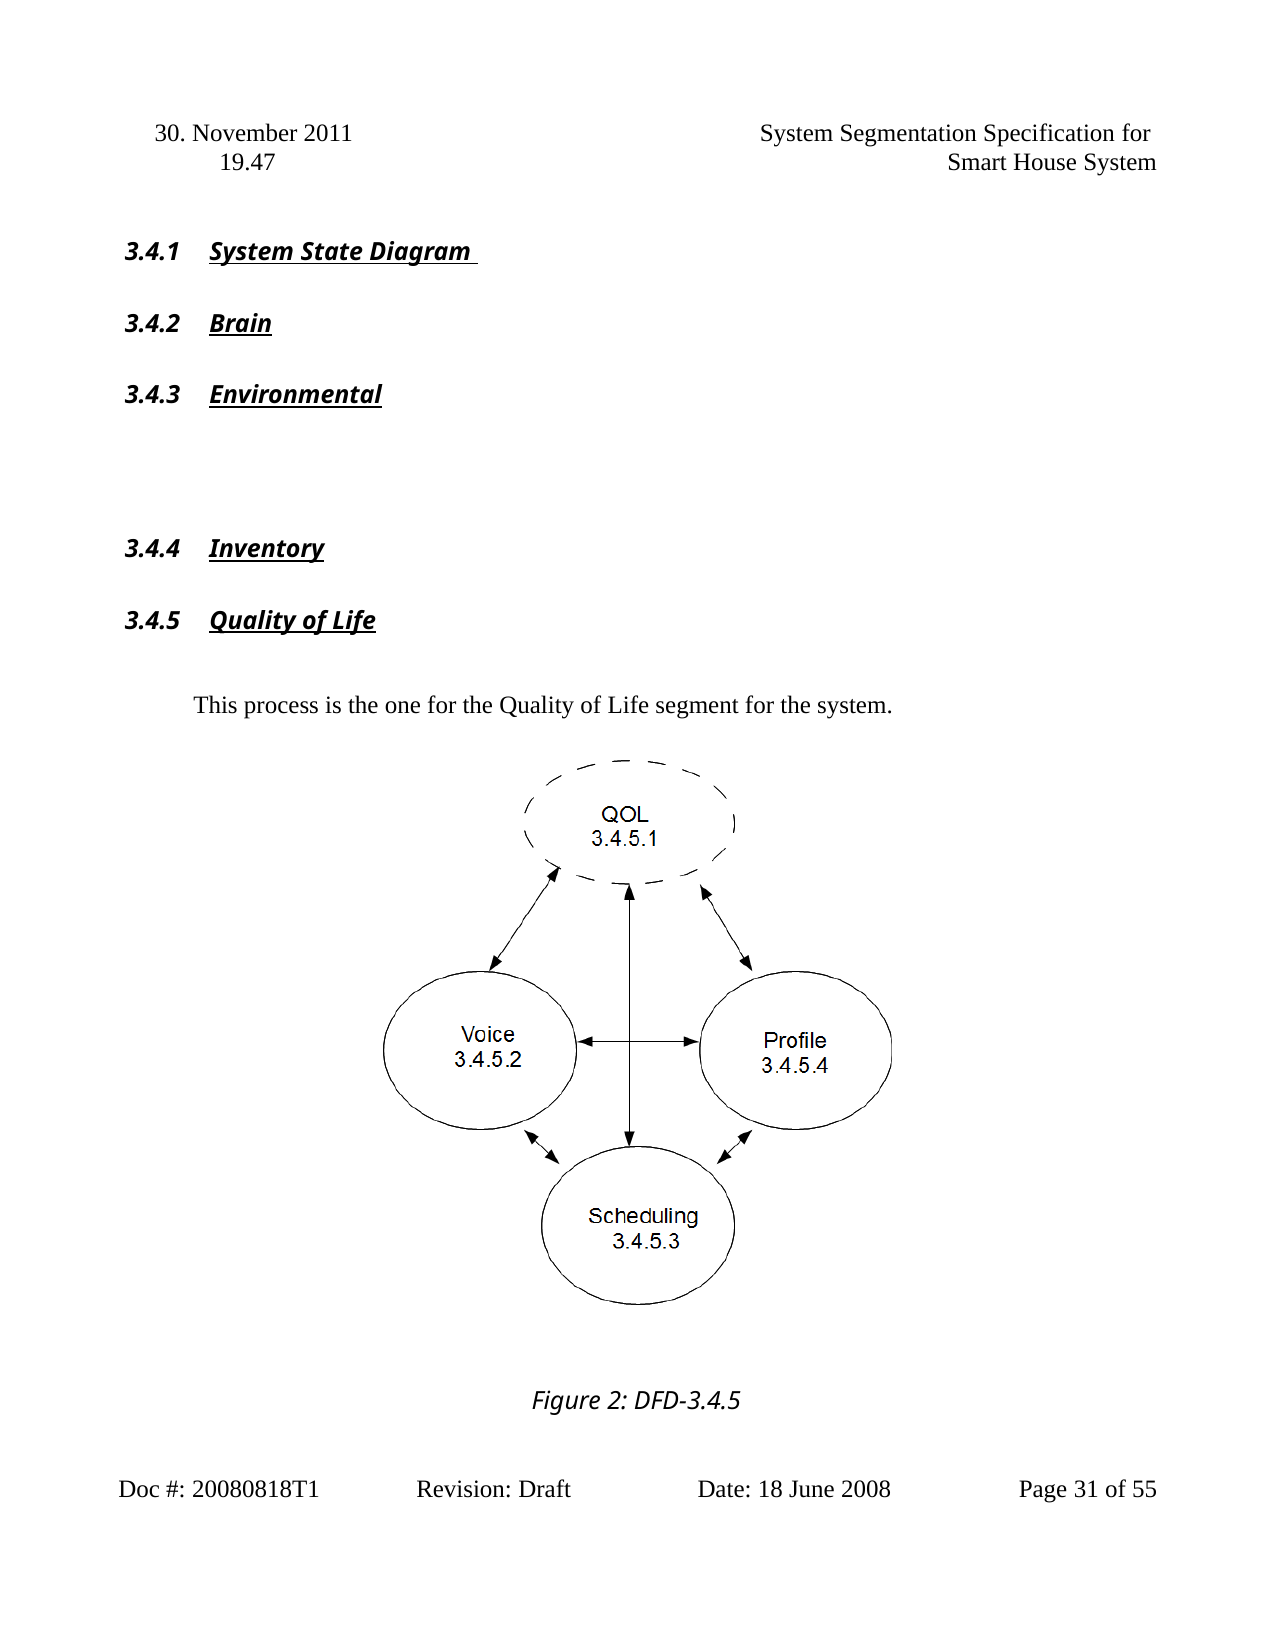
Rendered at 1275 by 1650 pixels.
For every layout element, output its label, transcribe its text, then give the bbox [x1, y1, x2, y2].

subtitle Brain [118, 305, 1157, 339]
subtitle Environmental [118, 377, 1157, 411]
subtitle System State Diagram [118, 234, 1157, 268]
picture [383, 760, 892, 1313]
subtitle Quality of Life [118, 603, 1157, 637]
text This process is the one for the Quality of Life segment for the system. [118, 690, 1157, 719]
text Figure 2: DFD-3.4.5 [118, 1383, 1157, 1417]
subtitle Inventory [118, 531, 1157, 565]
